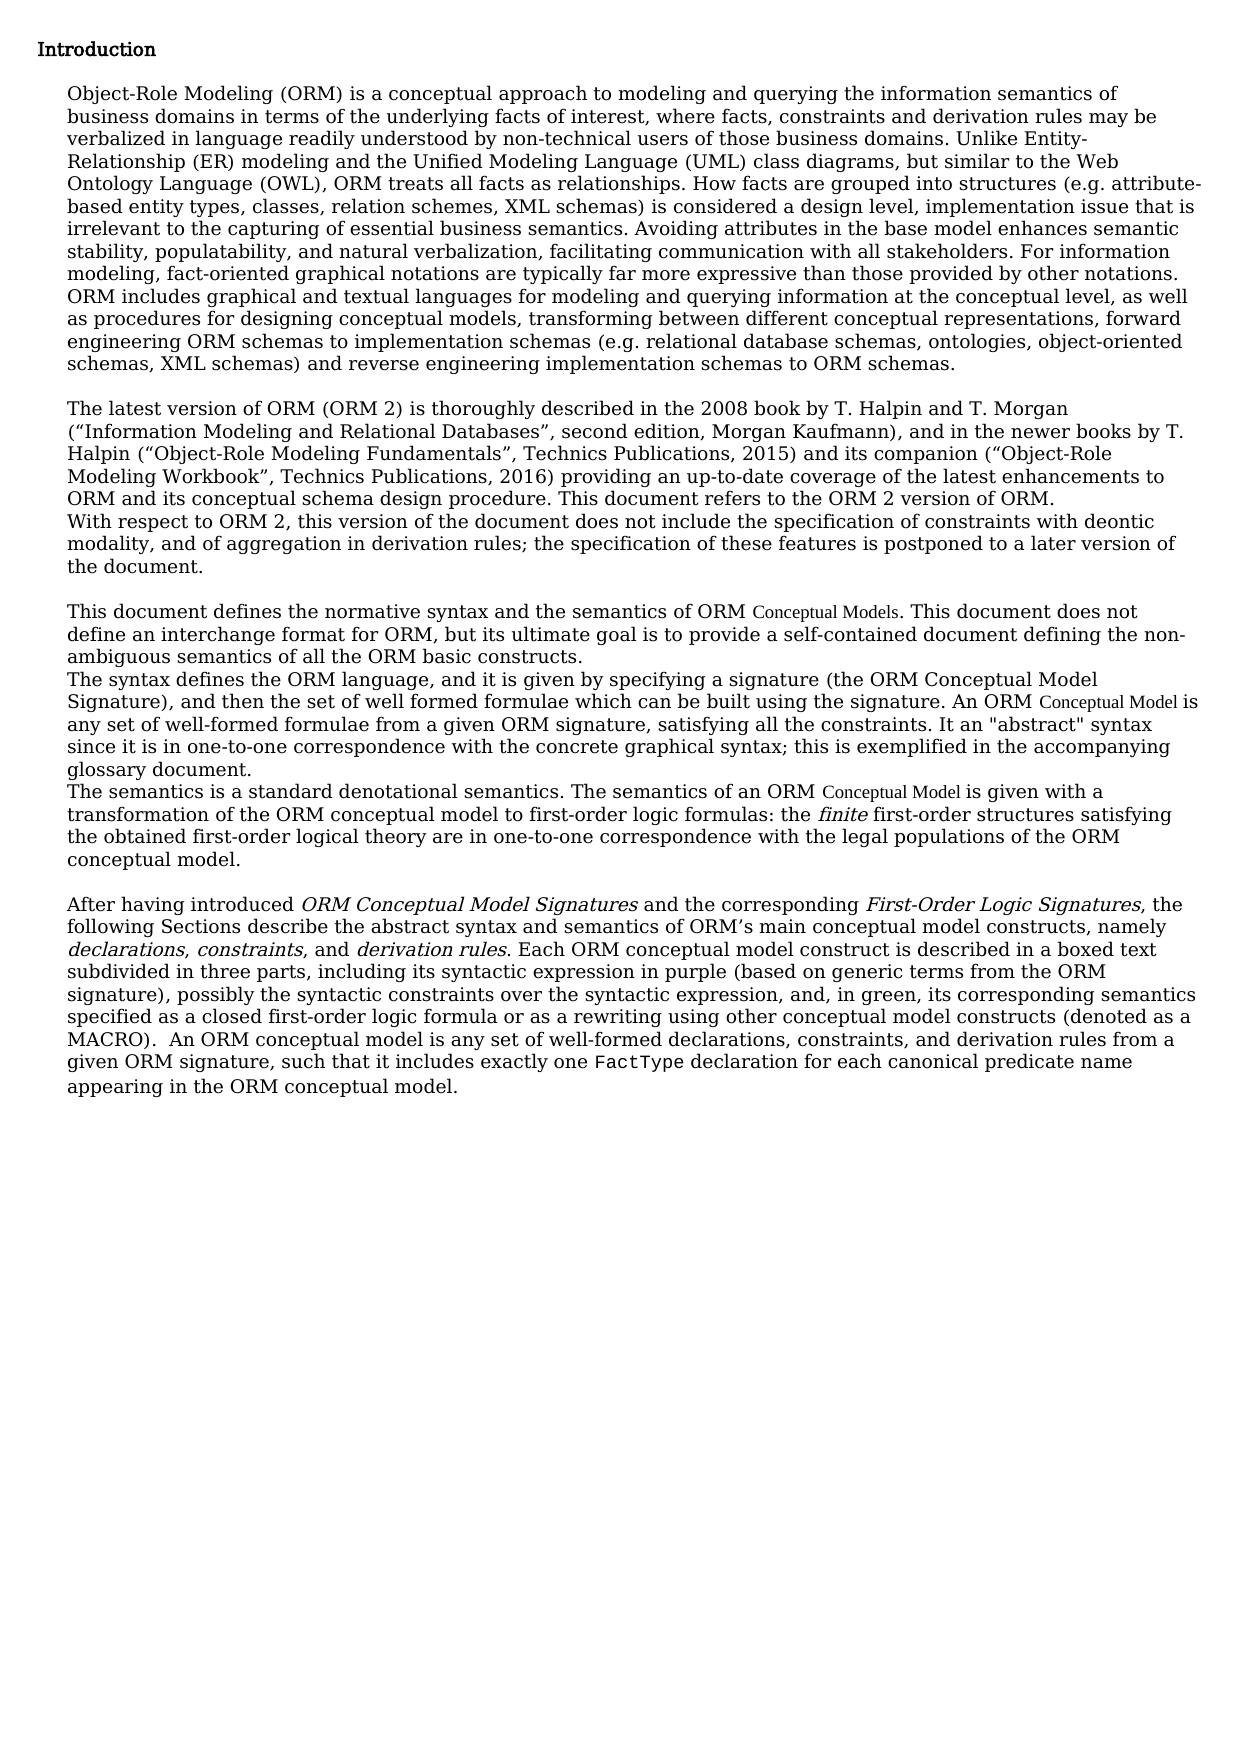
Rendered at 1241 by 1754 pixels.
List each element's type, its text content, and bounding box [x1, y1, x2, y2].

text With respect to ORM 2, this version of the document does not include the specification of constraints with deontic modality, and of aggregation in derivation rules; the specification of these features is postponed to a later version of the document. [67, 510, 1202, 577]
text Introduction [37, 37, 1202, 60]
text The syntax defines the ORM language, and it is given by specifying a signature (the ORM Conceptual Model Signature), and then the set of well formed formulae which can be built using the signature. An ORM Conceptual Model is any set of well-formed formulae from a given ORM signature, satisfying all the constraints. It an "abstract" syntax since it is in one-to-one correspondence with the concrete graphical syntax; this is exemplified in the accompanying glossary document. [67, 667, 1202, 780]
text Object-Role Modeling (ORM) is a conceptual approach to modeling and querying the information semantics of business domains in terms of the underlying facts of interest, where facts, constraints and derivation rules may be verbalized in language readily understood by non-technical users of those business domains. Unlike Entity-Relationship (ER) modeling and the Unified Modeling Language (UML) class diagrams, but similar to the Web Ontology Language (OWL), ORM treats all facts as relationships. How facts are grouped into structures (e.g. attribute-based entity types, classes, relation schemes, XML schemas) is considered a design level, implementation issue that is irrelevant to the capturing of essential business semantics. Avoiding attributes in the base model enhances semantic stability, populatability, and natural verbalization, facilitating communication with all stakeholders. For information modeling, fact-oriented graphical notations are typically far more expressive than those provided by other notations. ORM includes graphical and textual languages for modeling and querying information at the conceptual level, as well as procedures for designing conceptual models, transforming between different conceptual representations, forward engineering ORM schemas to implementation schemas (e.g. relational database schemas, ontologies, object-oriented schemas, XML schemas) and reverse engineering implementation schemas to ORM schemas. [67, 82, 1202, 375]
text This document defines the normative syntax and the semantics of ORM Conceptual Models. This document does not define an interchange format for ORM, but its ultimate goal is to provide a self-contained document defining the non-ambiguous semantics of all the ORM basic constructs. [67, 600, 1202, 667]
text The semantics is a standard denotational semantics. The semantics of an ORM Conceptual Model is given with a transformation of the ORM conceptual model to first-order logic formulas: the finite first-order structures satisfying the obtained first-order logical theory are in one-to-one correspondence with the legal populations of the ORM conceptual model. [67, 780, 1202, 870]
text After having introduced ORM Conceptual Model Signatures and the corresponding First-Order Logic Signatures, the following Sections describe the abstract syntax and semantics of ORM’s main conceptual model constructs, namely declarations, constraints, and derivation rules. Each ORM conceptual model construct is described in a boxed text subdivided in three parts, including its syntactic expression in purple (based on generic terms from the ORM signature), possibly the syntactic constraints over the syntactic expression, and, in green, its corresponding semantics specified as a closed first-order logic formula or as a rewriting using other conceptual model constructs (denoted as a MACRO). An ORM conceptual model is any set of well-formed declarations, constraints, and derivation rules from a given ORM signature, such that it includes exactly one FactType declaration for each canonical predicate name appearing in the ORM conceptual model. [67, 893, 1202, 1097]
text The latest version of ORM (ORM 2) is thoroughly described in the 2008 book by T. Halpin and T. Morgan (“Information Modeling and Relational Databases”, second edition, Morgan Kaufmann), and in the newer books by T. Halpin (“Object-Role Modeling Fundamentals”, Technics Publications, 2015) and its companion (“Object-Role Modeling Workbook”, Technics Publications, 2016) providing an up-to-date coverage of the latest enhancements to ORM and its conceptual schema design procedure. This document refers to the ORM 2 version of ORM. [67, 397, 1202, 510]
